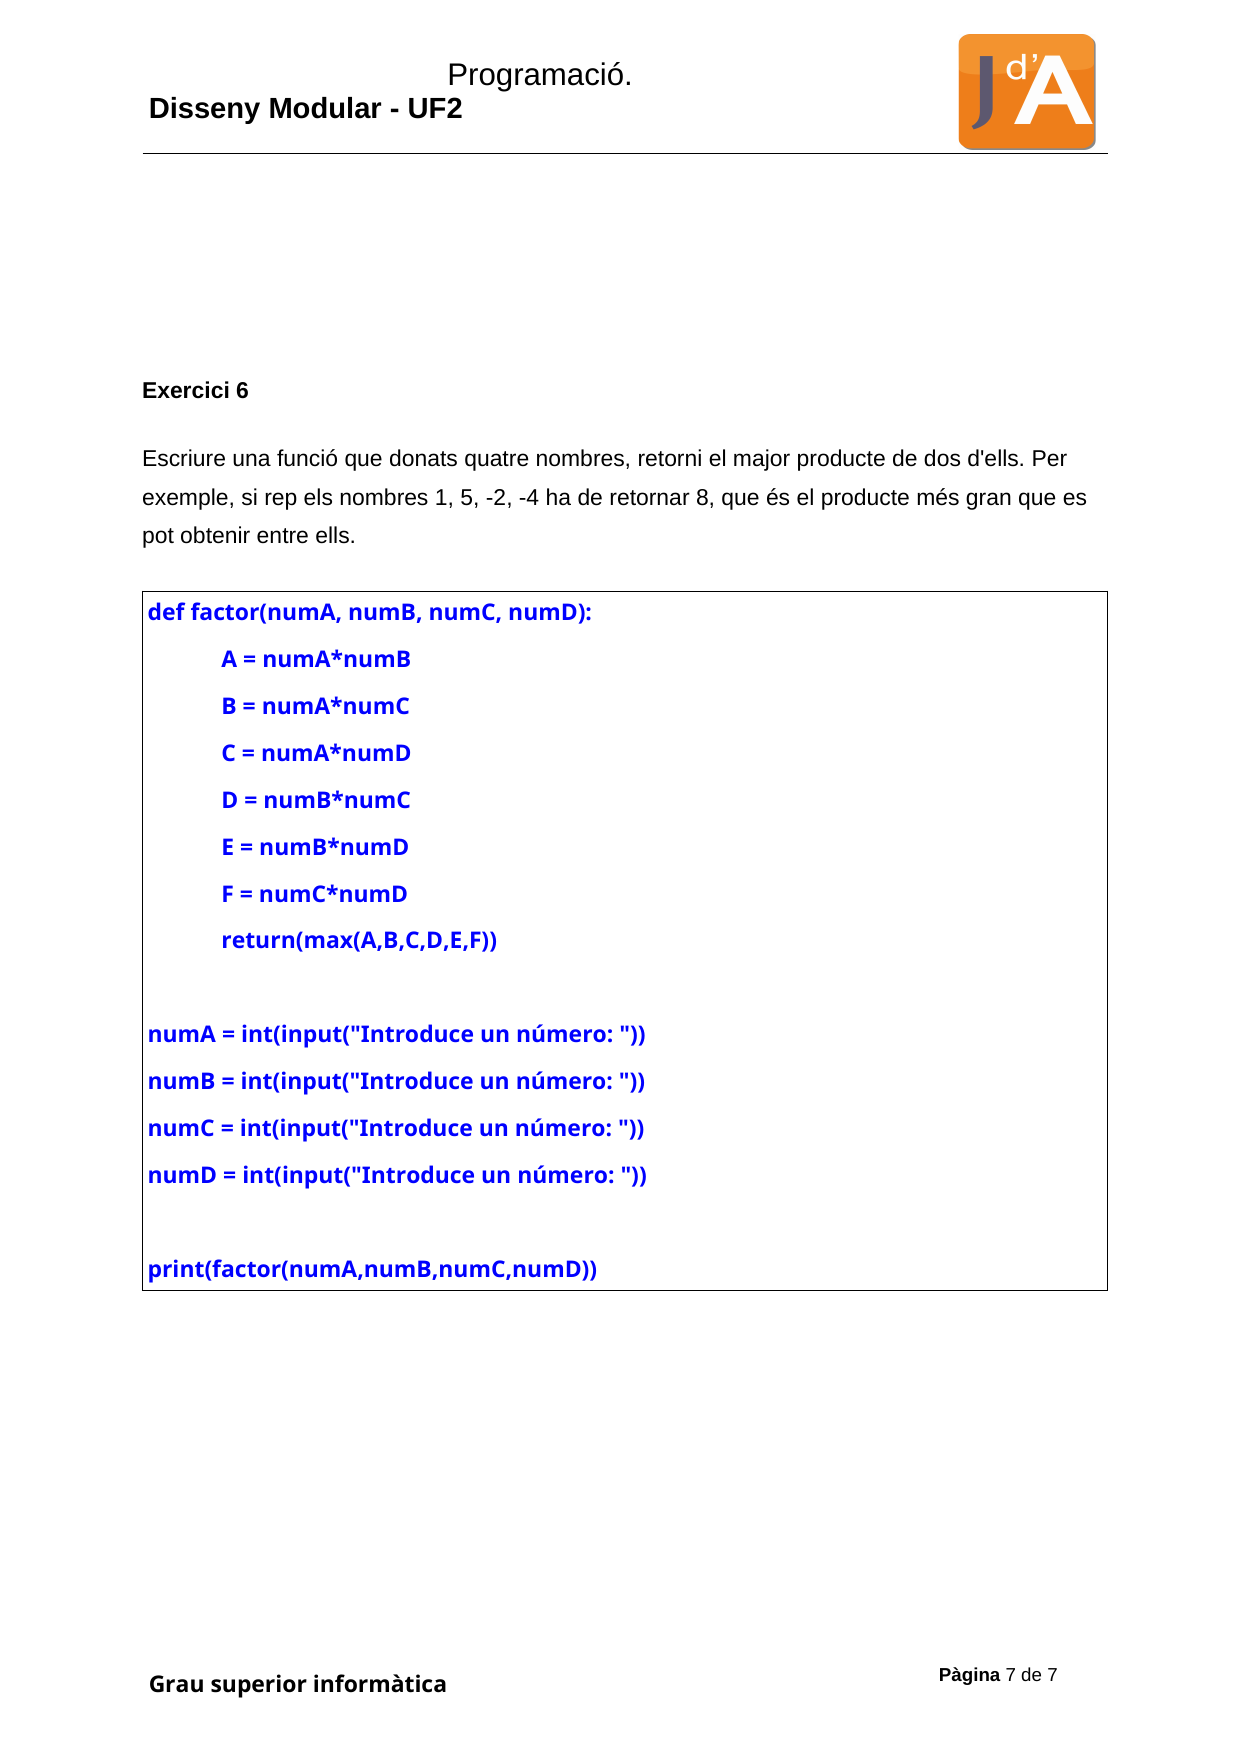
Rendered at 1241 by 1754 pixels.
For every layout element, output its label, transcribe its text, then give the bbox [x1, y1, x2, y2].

table_header def factor(numA, numB, numC, numD): A = numA*numB B = numA*numC C = numA*numD D = numB*numC E = numB*numD F = numC*numD return(max(A,B,C,D,E,F)) numA = int(input("Introduce un número: ")) numB = int(input("Introduce un número: ")) numC = int(input("Introduce un número: ")) numD = int(input("Introduce un número: ")) print(factor(numA,numB,numC,numD)) [143, 592, 1107, 1289]
text Escriure una funció que donats quatre nombres, retorni el major producte de dos d'ells. Per exemple, si rep els nombres 1, 5, -2, -4 ha de retornar 8, que és el producte més gran que es pot obtenir entre ells. [142, 446, 1107, 548]
picture [958, 34, 1096, 150]
text Exercici 6 [142, 378, 1107, 403]
